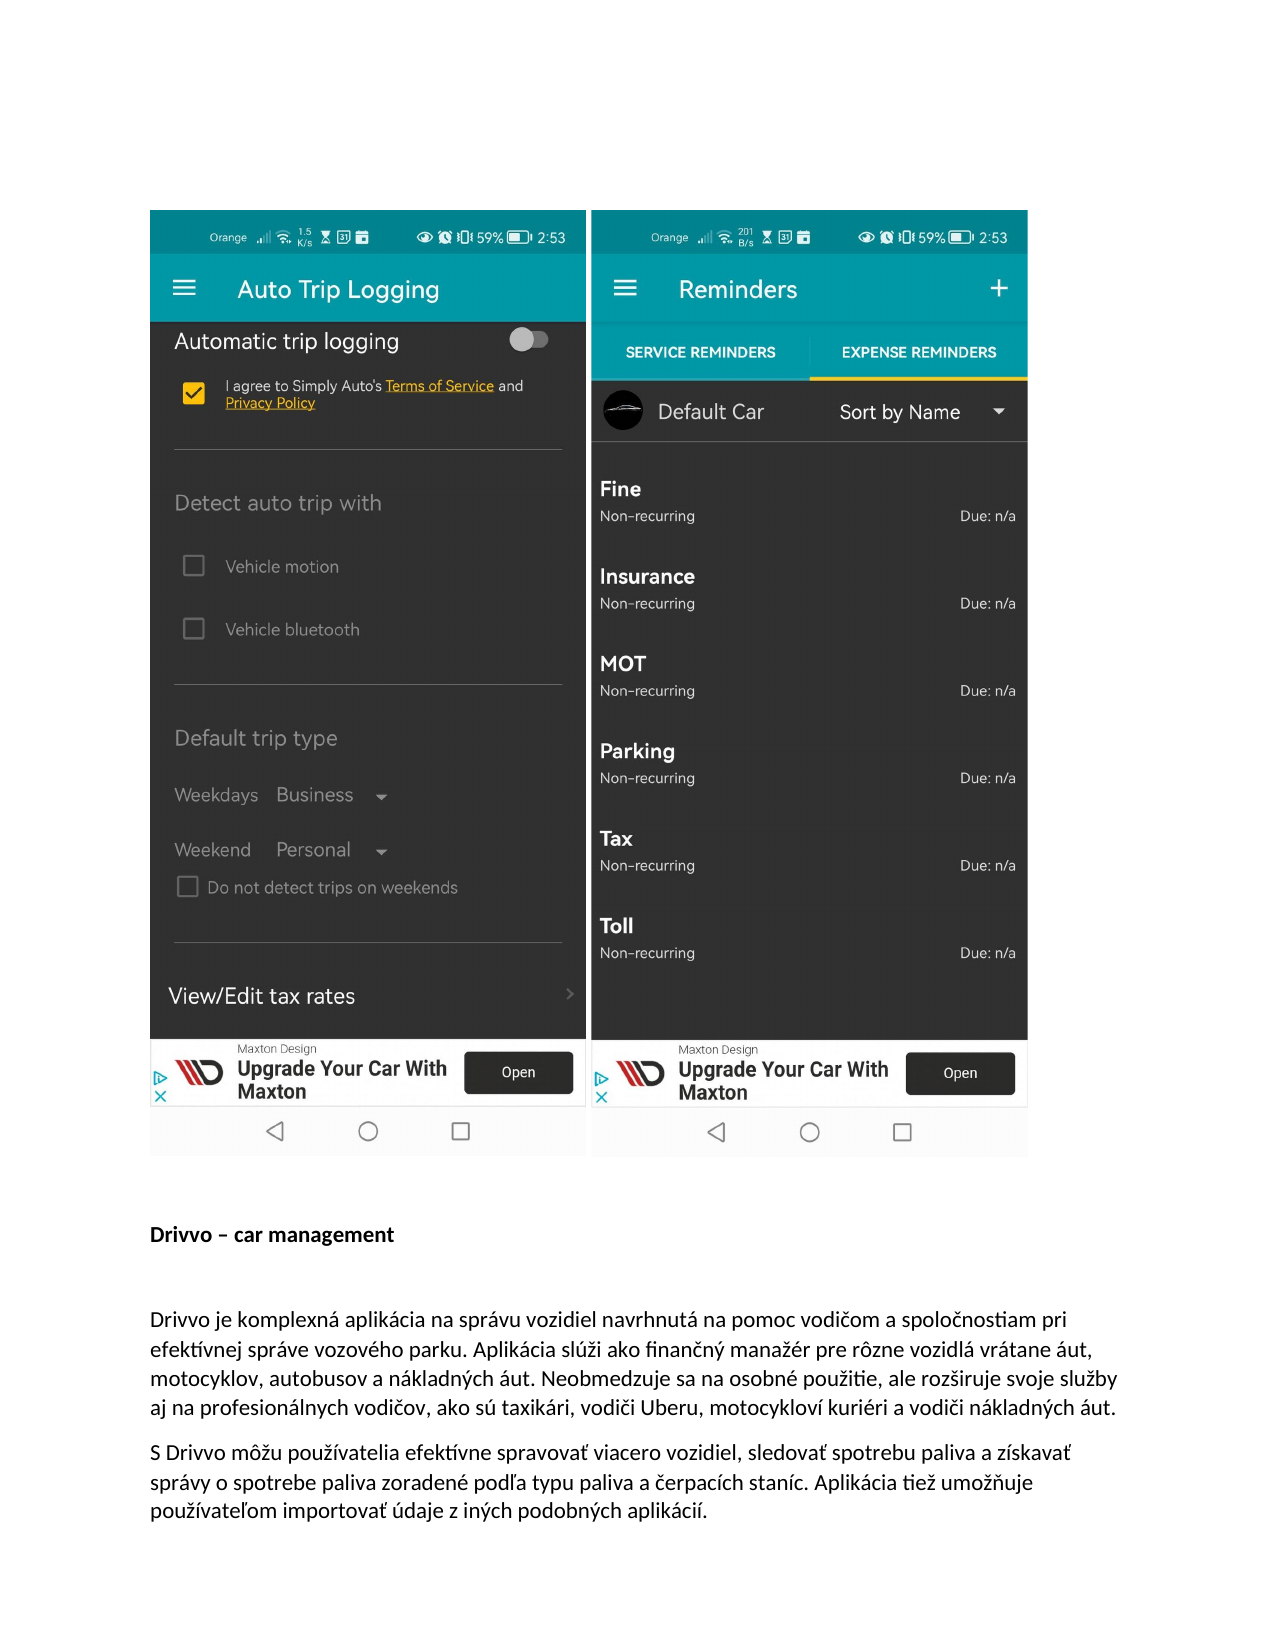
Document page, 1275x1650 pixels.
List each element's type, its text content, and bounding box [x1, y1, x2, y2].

text [150, 159, 1125, 1157]
text Drivvo – car management [150, 1220, 1125, 1248]
text S Drivvo môžu používatelia efektívne spravovať viacero vozidiel, sledovať spotrebu paliva a získavať správy o spotrebe paliva zoradené podľa typu paliva a čerpacích staníc. Aplikácia tiež umožňuje používateľom importovať údaje z iných podobných aplikácií. [150, 1438, 1125, 1525]
text Drivvo je komplexná aplikácia na správu vozidiel navrhnutá na pomoc vodičom a spoločnostiam pri efektívnej správe vozového parku. Aplikácia slúži ako finančný manažér pre rôzne vozidlá vrátane áut, motocyklov, autobusov a nákladných áut. Neobmedzuje sa na osobné použitie, ale rozširuje svoje služby aj na profesionálnych vodičov, ako sú taxikári, vodiči Uberu, motocykloví kuriéri a vodiči nákladných áut. [150, 1306, 1125, 1421]
